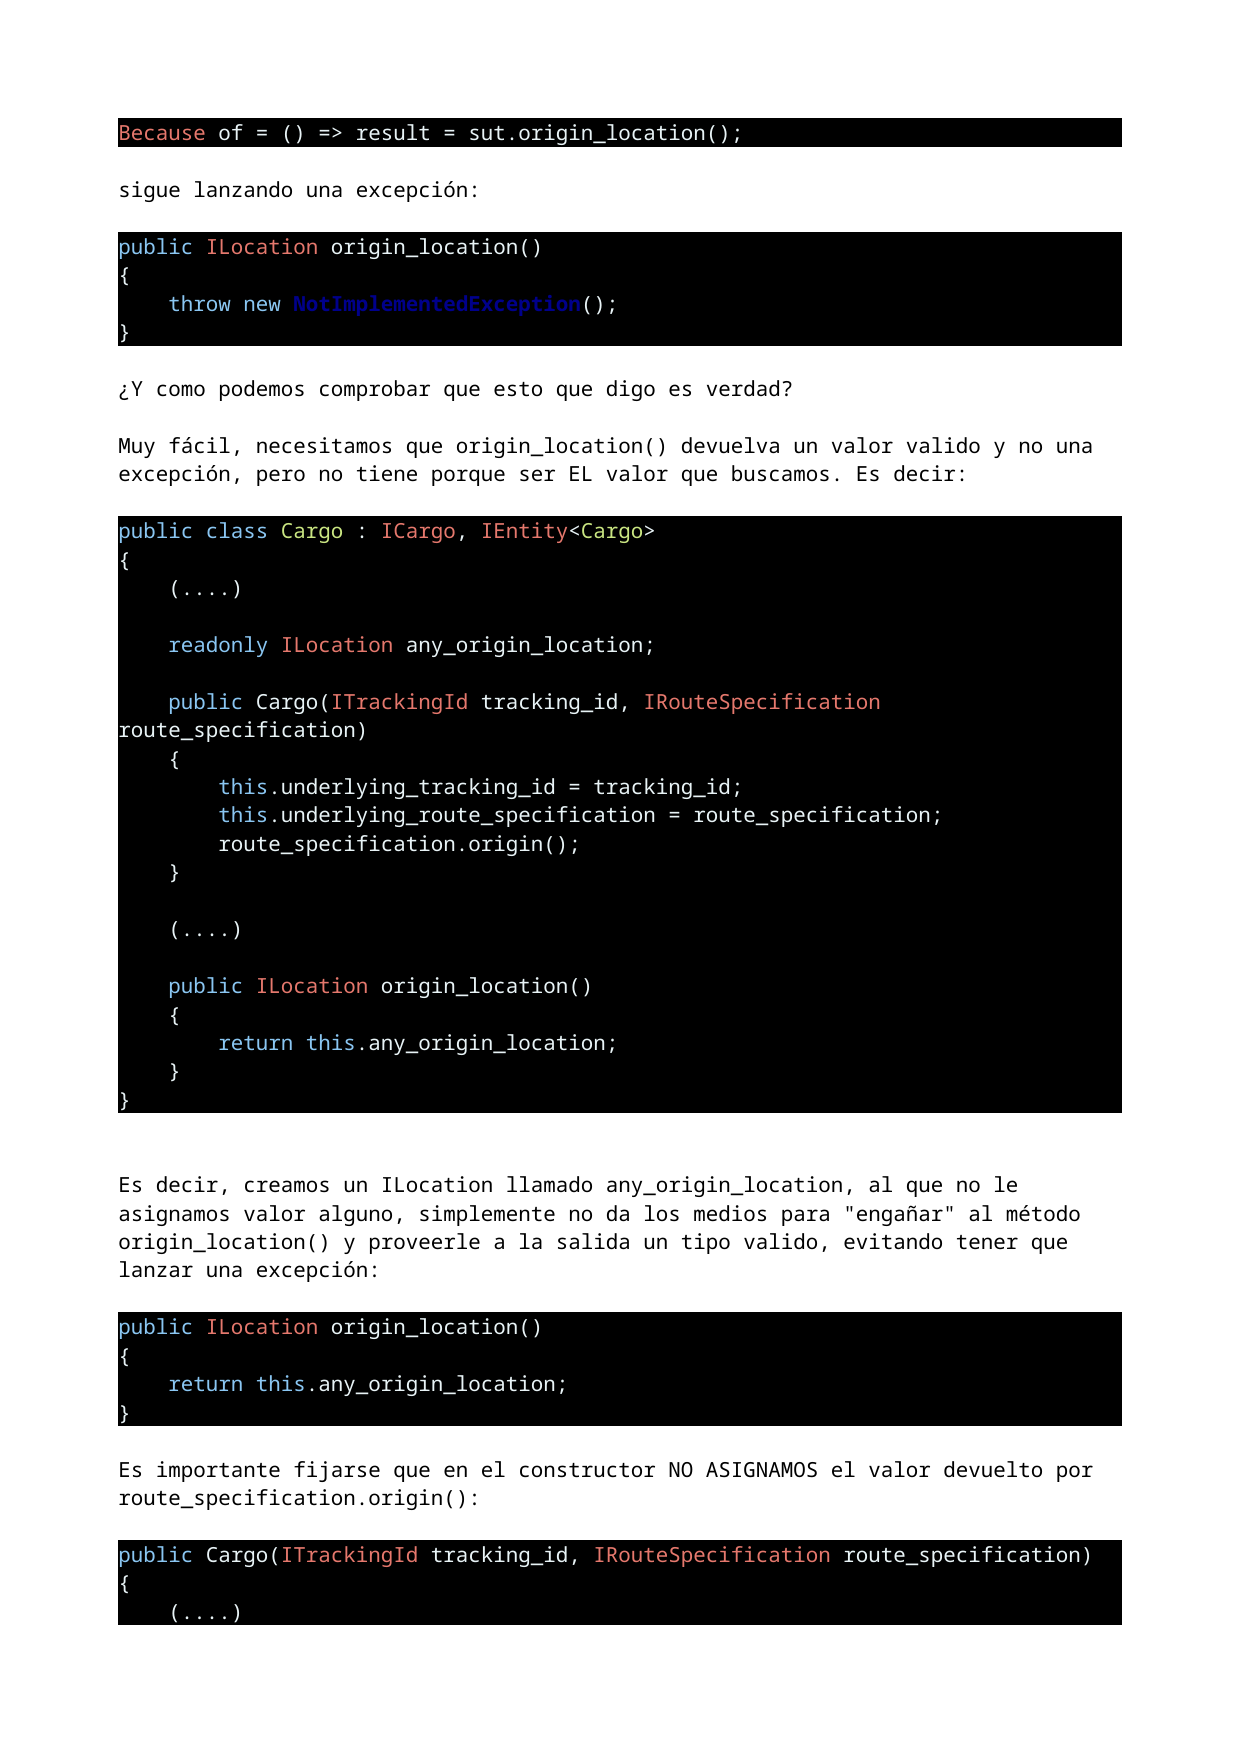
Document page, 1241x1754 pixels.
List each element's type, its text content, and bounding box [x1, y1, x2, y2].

text return this.any_origin_location; [118, 1028, 1122, 1057]
text (....) [118, 1597, 1122, 1625]
text } [118, 1057, 1122, 1085]
text route_specification.origin(); [118, 829, 1122, 857]
text public ILocation origin_location() [118, 1312, 1122, 1341]
text } [118, 1085, 1122, 1113]
text Muy fácil, necesitamos que origin_location() devuelva un valor valido y no una excepción, pero no tiene porque ser EL valor que buscamos. Es decir: [118, 431, 1122, 488]
text { [118, 744, 1122, 772]
text } [118, 317, 1122, 346]
text } [118, 857, 1122, 886]
text public ILocation origin_location() [118, 971, 1122, 1000]
text public Cargo(ITrackingId tracking_id, IRouteSpecification route_specification) [118, 687, 1122, 744]
text { [118, 1568, 1122, 1597]
text public ILocation origin_location() [118, 232, 1122, 260]
text public Cargo(ITrackingId tracking_id, IRouteSpecification route_specification) [118, 1540, 1122, 1568]
text { [118, 260, 1122, 289]
text { [118, 1341, 1122, 1369]
text readonly ILocation any_origin_location; [118, 630, 1122, 658]
text return this.any_origin_location; [118, 1369, 1122, 1398]
text sigue lanzando una excepción: [118, 175, 1122, 203]
text Because of = () => result = sut.origin_location(); [118, 118, 1122, 147]
text { [118, 545, 1122, 573]
text throw new NotImplementedException(); [118, 289, 1122, 317]
text this.underlying_tracking_id = tracking_id; [118, 772, 1122, 801]
text Es decir, creamos un ILocation llamado any_origin_location, al que no le asignamos valor alguno, simplemente no da los medios para "engañar" al método origin_location() y proveerle a la salida un tipo valido, evitando tener que lanzar una excepción: [118, 1170, 1122, 1284]
text public class Cargo : ICargo, IEntity<Cargo> [118, 516, 1122, 545]
text ¿Y como podemos comprobar que esto que digo es verdad? [118, 374, 1122, 402]
text (....) [118, 573, 1122, 602]
text { [118, 1000, 1122, 1028]
text } [118, 1398, 1122, 1426]
text (....) [118, 914, 1122, 943]
text Es importante fijarse que en el constructor NO ASIGNAMOS el valor devuelto por route_specification.origin(): [118, 1455, 1122, 1512]
text this.underlying_route_specification = route_specification; [118, 801, 1122, 829]
